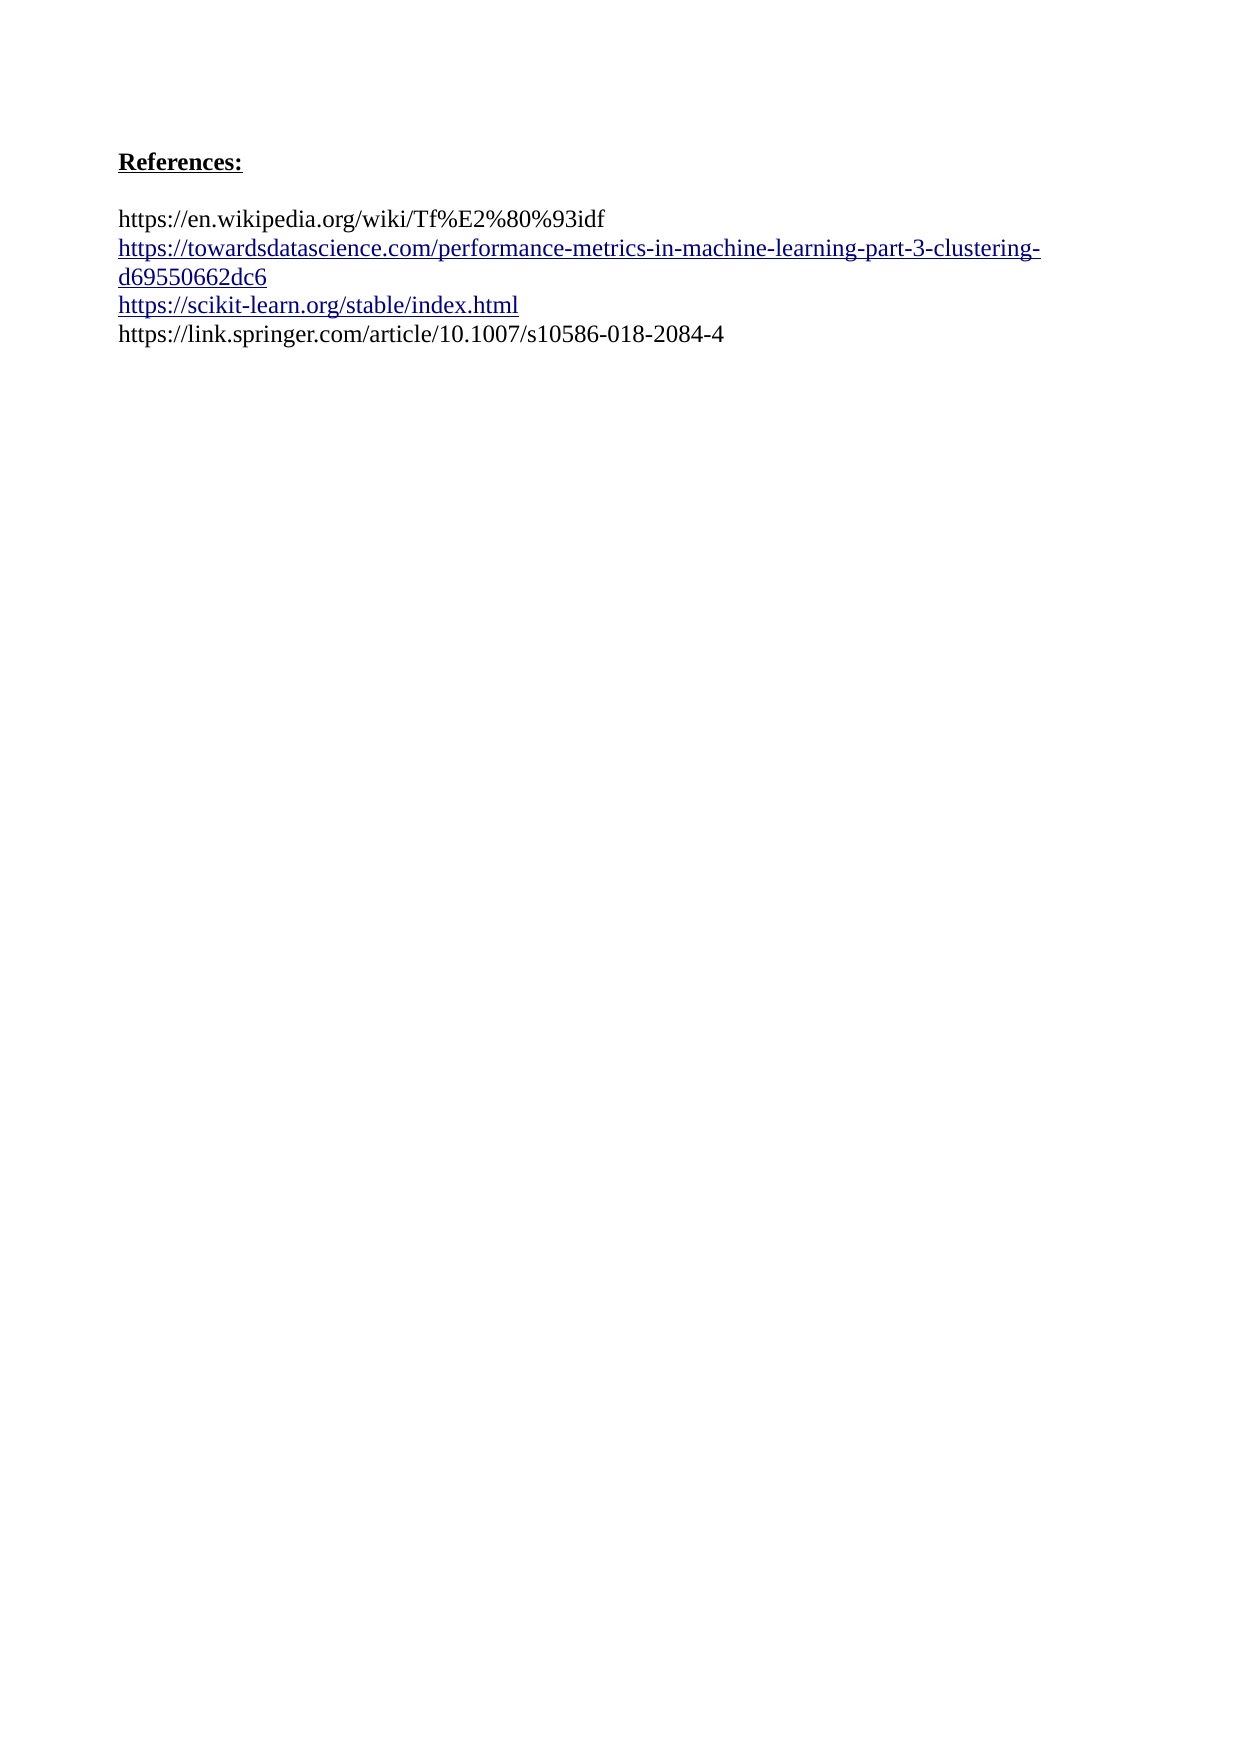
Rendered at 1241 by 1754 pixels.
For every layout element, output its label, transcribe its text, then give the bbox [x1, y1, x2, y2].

text https://en.wikipedia.org/wiki/Tf%E2%80%93idf [118, 204, 1122, 233]
text https://scikit-learn.org/stable/index.html [118, 291, 1122, 319]
text https://link.springer.com/article/10.1007/s10586-018-2084-4 [118, 319, 1122, 348]
text https://towardsdatascience.com/performance-metrics-in-machine-learning-part-3-clustering-d69550662dc6 [118, 233, 1122, 291]
text References: [118, 147, 1122, 176]
